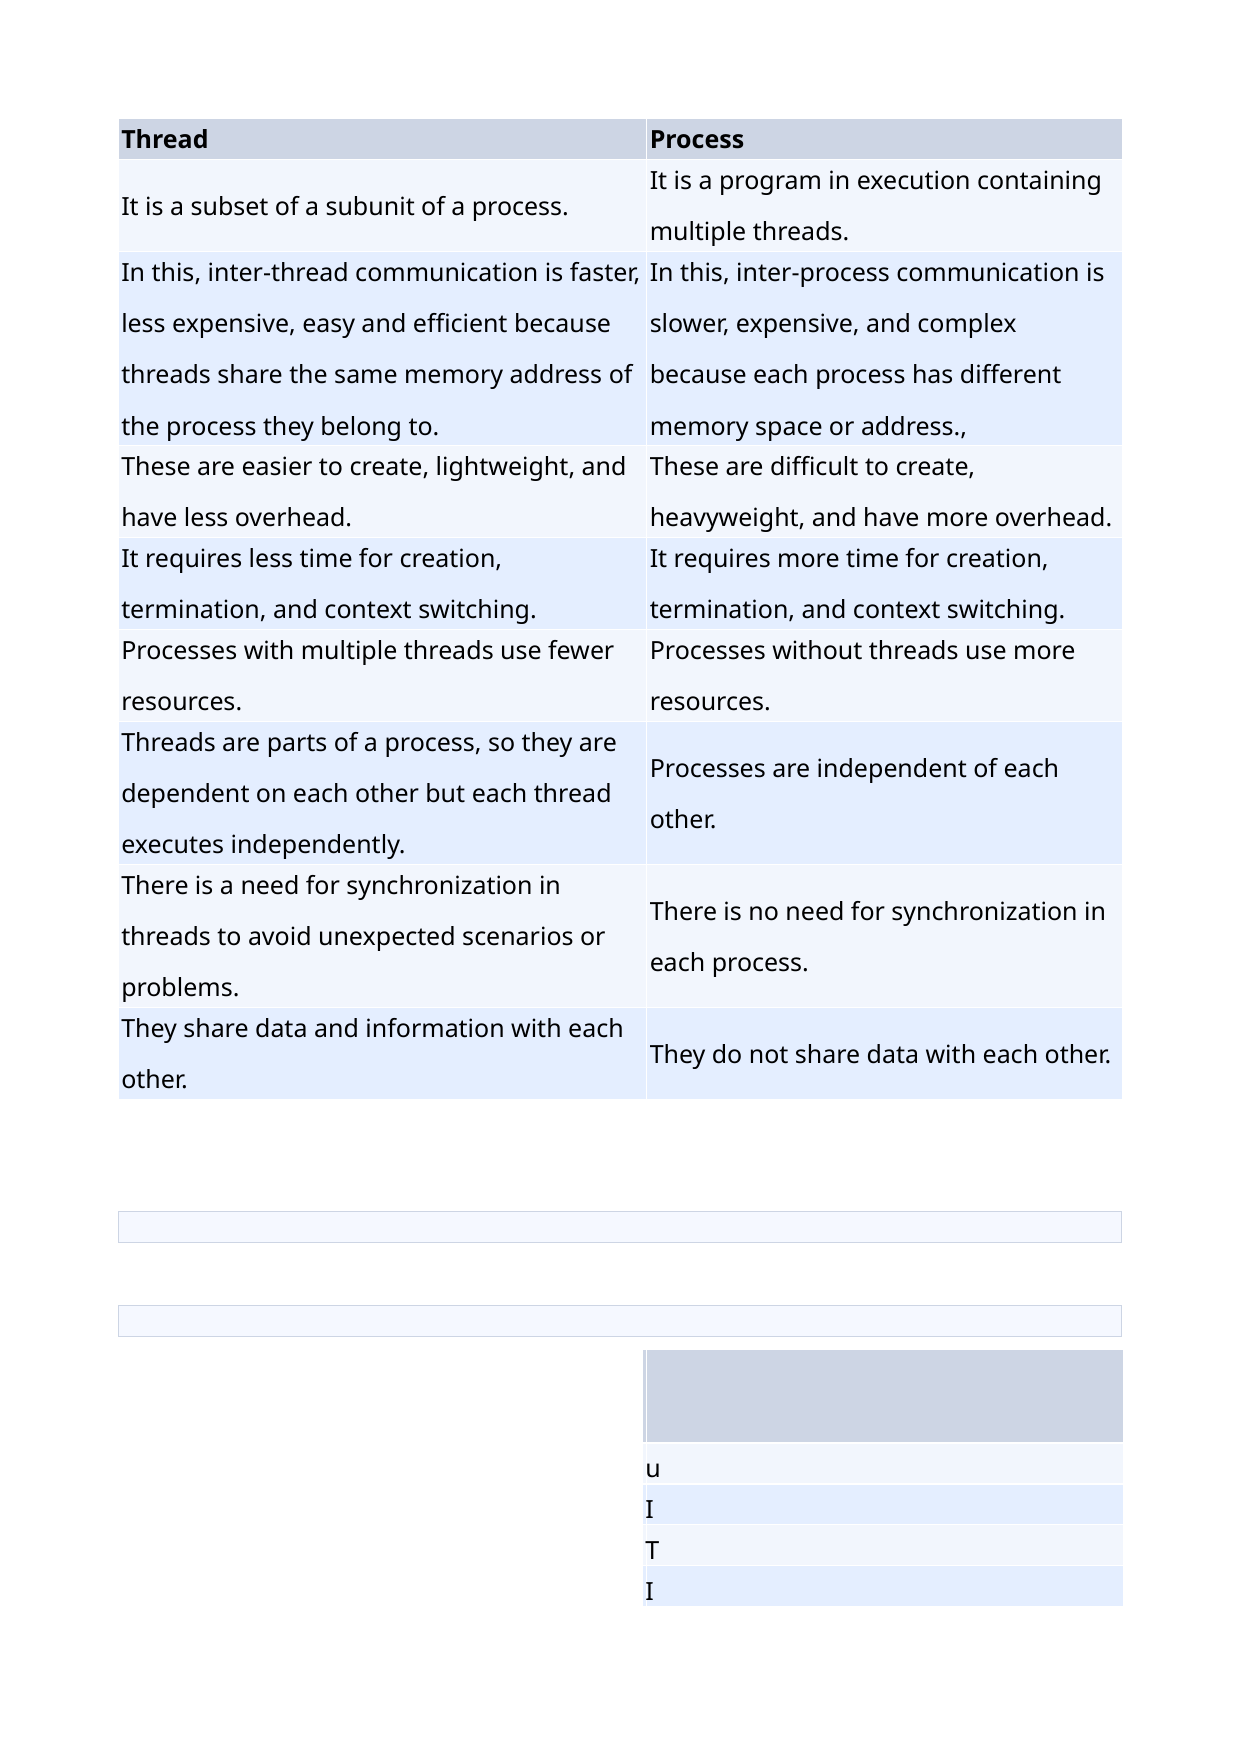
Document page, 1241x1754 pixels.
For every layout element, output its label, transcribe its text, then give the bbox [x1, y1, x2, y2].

table_cell It requires more time for creation, termination, and context switching. [647, 538, 1122, 629]
table_cell [647, 1566, 1123, 1606]
table_cell [647, 1485, 1123, 1524]
table_cell These are difficult to create, heavyweight, and have more overhead. [647, 446, 1122, 537]
table_cell Threads are parts of a process, so they are dependent on each other but each thread executes independently. [119, 722, 646, 864]
table_cell In this, inter-thread communication is faster, less expensive, easy and efficient because threads share the same memory address of the process they belong to. [119, 252, 646, 445]
table_cell These are easier to create, lightweight, and have less overhead. [119, 446, 646, 537]
table_cell Processes with multiple threads use fewer resources. [119, 630, 646, 721]
table_cell They share data and information with each other. [119, 1008, 646, 1099]
table_cell Processes are independent of each other. [647, 722, 1122, 864]
table_cell There is a need for synchronization in threads to avoid unexpected scenarios or problems. [119, 865, 646, 1007]
table_cell [647, 1444, 1123, 1483]
table_cell They do not share data with each other. [647, 1008, 1122, 1099]
table_cell It requires less time for creation, termination, and context switching. [119, 538, 646, 629]
table_header Thread [119, 119, 646, 159]
table_header [647, 1350, 1123, 1442]
table_cell There is no need for synchronization in each process. [647, 865, 1122, 1007]
table_header Process [647, 119, 1122, 159]
table_cell [647, 1525, 1123, 1565]
table_cell In this, inter-process communication is slower, expensive, and complex because each process has different memory space or address., [647, 252, 1122, 445]
table_cell Processes without threads use more resources. [647, 630, 1122, 721]
table_cell It is a program in execution containing multiple threads. [647, 160, 1122, 251]
table_cell It is a subset of a subunit of a process. [119, 160, 646, 251]
